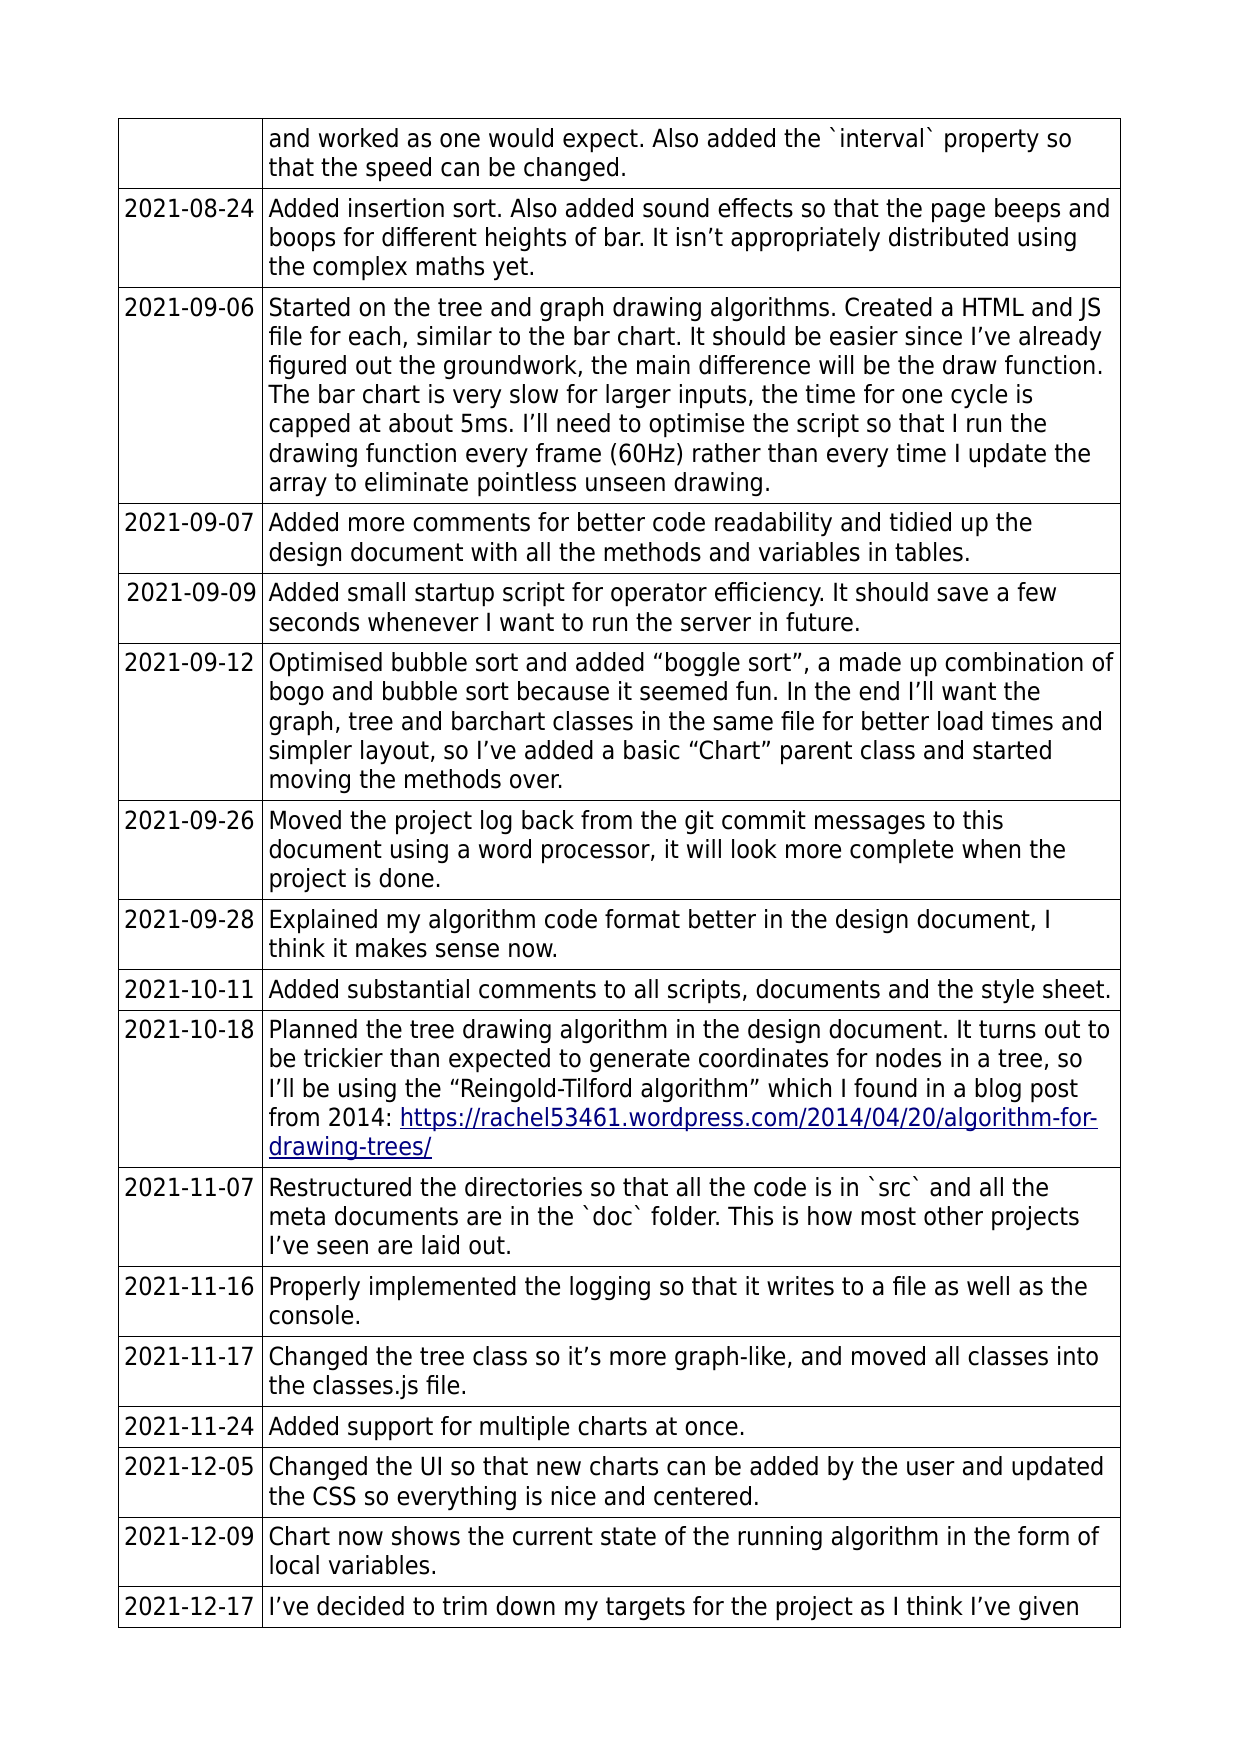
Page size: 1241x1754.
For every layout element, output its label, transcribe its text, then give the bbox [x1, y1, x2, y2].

table_cell 2021-12-05 [119, 1448, 262, 1517]
table_cell 2021-12-09 [119, 1518, 262, 1586]
table_cell Added more comments for better code readability and tidied up the design document with all the methods and variables in tables. [263, 504, 1120, 573]
table_cell Started on the tree and graph drawing algorithms. Created a HTML and JS file for each, similar to the bar chart. It should be easier since I’ve already figured out the groundwork, the main difference will be the draw function. The bar chart is very slow for larger inputs, the time for one cycle is capped at about 5ms. I’ll need to optimise the script so that I run the drawing function every frame (60Hz) rather than every time I update the array to eliminate pointless unseen drawing. [263, 288, 1120, 503]
table_cell Restructured the directories so that all the code is in `src` and all the meta documents are in the `doc` folder. This is how most other projects I’ve seen are laid out. [263, 1168, 1120, 1266]
table_cell Added small startup script for operator efficiency. It should save a few seconds whenever I want to run the server in future. [263, 574, 1120, 643]
table_cell I’ve decided to trim down my targets for the project as I think I’ve given [263, 1587, 1120, 1627]
table_cell 2021-11-17 [119, 1337, 262, 1406]
table_cell Explained my algorithm code format better in the design document, I think it makes sense now. [263, 900, 1120, 969]
table_cell [119, 119, 262, 188]
table_cell 2021-09-09 [119, 574, 262, 643]
table_cell 2021-10-11 [119, 970, 262, 1010]
table_cell 2021-09-06 [119, 288, 262, 503]
table_cell 2021-09-12 [119, 644, 262, 800]
table_cell 2021-11-24 [119, 1407, 262, 1447]
table_cell Chart now shows the current state of the running algorithm in the form of local variables. [263, 1518, 1120, 1586]
table_cell 2021-08-24 [119, 189, 262, 287]
table_cell 2021-09-07 [119, 504, 262, 573]
table_cell Changed the UI so that new charts can be added by the user and updated the CSS so everything is nice and centered. [263, 1448, 1120, 1517]
table_cell 2021-10-18 [119, 1011, 262, 1167]
table_cell Added insertion sort. Also added sound effects so that the page beeps and boops for different heights of bar. It isn’t appropriately distributed using the complex maths yet. [263, 189, 1120, 287]
table_cell Added support for multiple charts at once. [263, 1407, 1120, 1447]
table_cell Changed the tree class so it’s more graph-like, and moved all classes into the classes.js file. [263, 1337, 1120, 1406]
table_cell Planned the tree drawing algorithm in the design document. It turns out to be trickier than expected to generate coordinates for nodes in a tree, so I’ll be using the “Reingold-Tilford algorithm” which I found in a blog post from 2014: https://rachel53461.wordpress.com/2014/04/20/algorithm-for-drawing-trees/ [263, 1011, 1120, 1167]
table_cell Moved the project log back from the git commit messages to this document using a word processor, it will look more complete when the project is done. [263, 801, 1120, 899]
table_cell 2021-11-07 [119, 1168, 262, 1266]
table_cell and worked as one would expect. Also added the `interval` property so that the speed can be changed. [263, 119, 1120, 188]
table_cell 2021-11-16 [119, 1267, 262, 1336]
table_cell 2021-12-17 [119, 1587, 262, 1627]
table_cell 2021-09-26 [119, 801, 262, 899]
table_cell Properly implemented the logging so that it writes to a file as well as the console. [263, 1267, 1120, 1336]
table_cell 2021-09-28 [119, 900, 262, 969]
table_cell Optimised bubble sort and added “boggle sort”, a made up combination of bogo and bubble sort because it seemed fun. In the end I’ll want the graph, tree and barchart classes in the same file for better load times and simpler layout, so I’ve added a basic “Chart” parent class and started moving the methods over. [263, 644, 1120, 800]
table_cell Added substantial comments to all scripts, documents and the style sheet. [263, 970, 1120, 1010]
